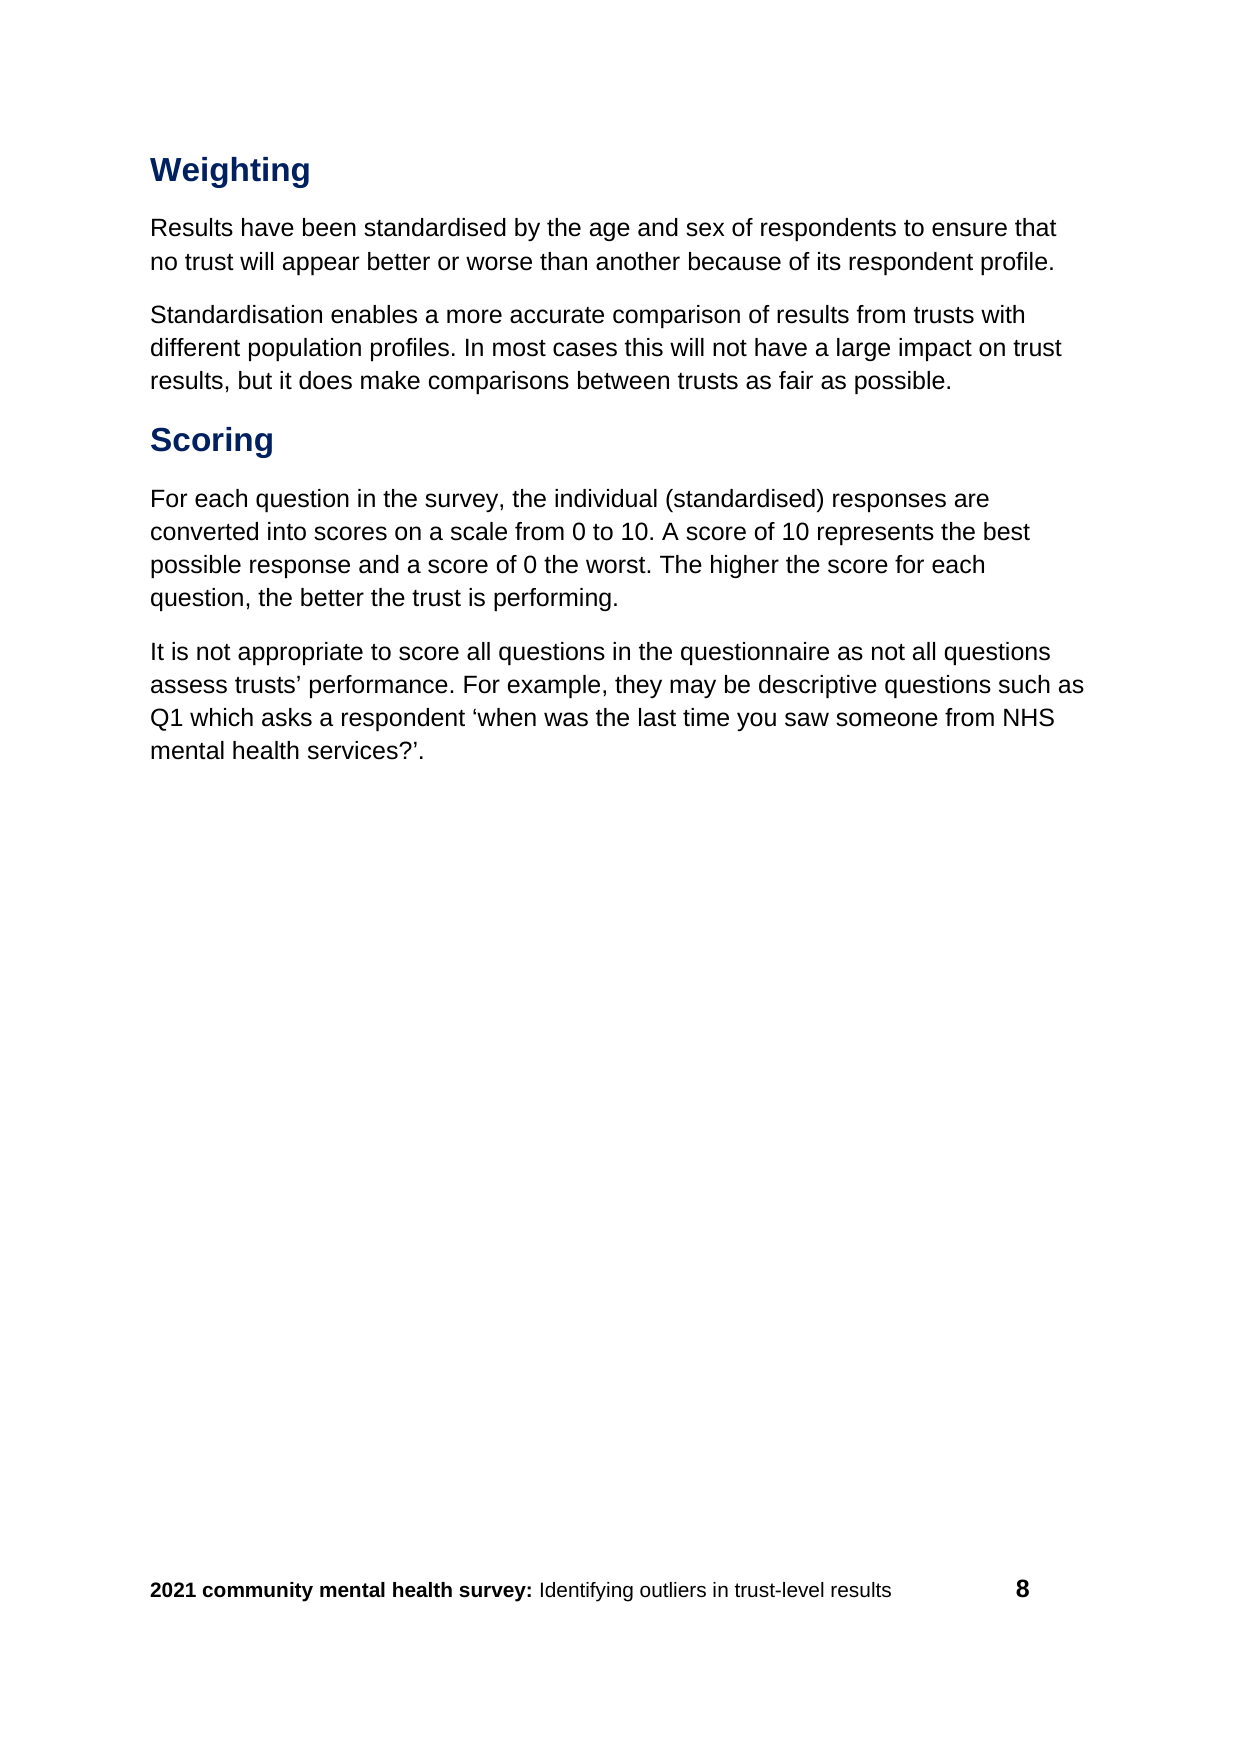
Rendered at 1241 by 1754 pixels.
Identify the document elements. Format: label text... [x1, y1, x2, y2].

text Results have been standardised by the age and sex of respondents to ensure that no trust will appear better or worse than another because of its respondent profile. [150, 213, 1090, 275]
text Weighting [150, 150, 1090, 188]
text It is not appropriate to score all questions in the questionnaire as not all questions assess trusts’ performance. For example, they may be descriptive questions such as Q1 which asks a respondent ‘when was the last time you saw someone from NHS mental health services?’. [150, 637, 1090, 764]
text Scoring [150, 420, 1090, 459]
text Standardisation enables a more accurate comparison of results from trusts with different population profiles. In most cases this will not have a large impact on trust results, but it does make comparisons between trusts as fair as possible. [150, 300, 1090, 395]
text For each question in the survey, the individual (standardised) responses are converted into scores on a scale from 0 to 10. A score of 10 represents the best possible response and a score of 0 the worst. The higher the score for each question, the better the trust is performing. [150, 484, 1090, 611]
